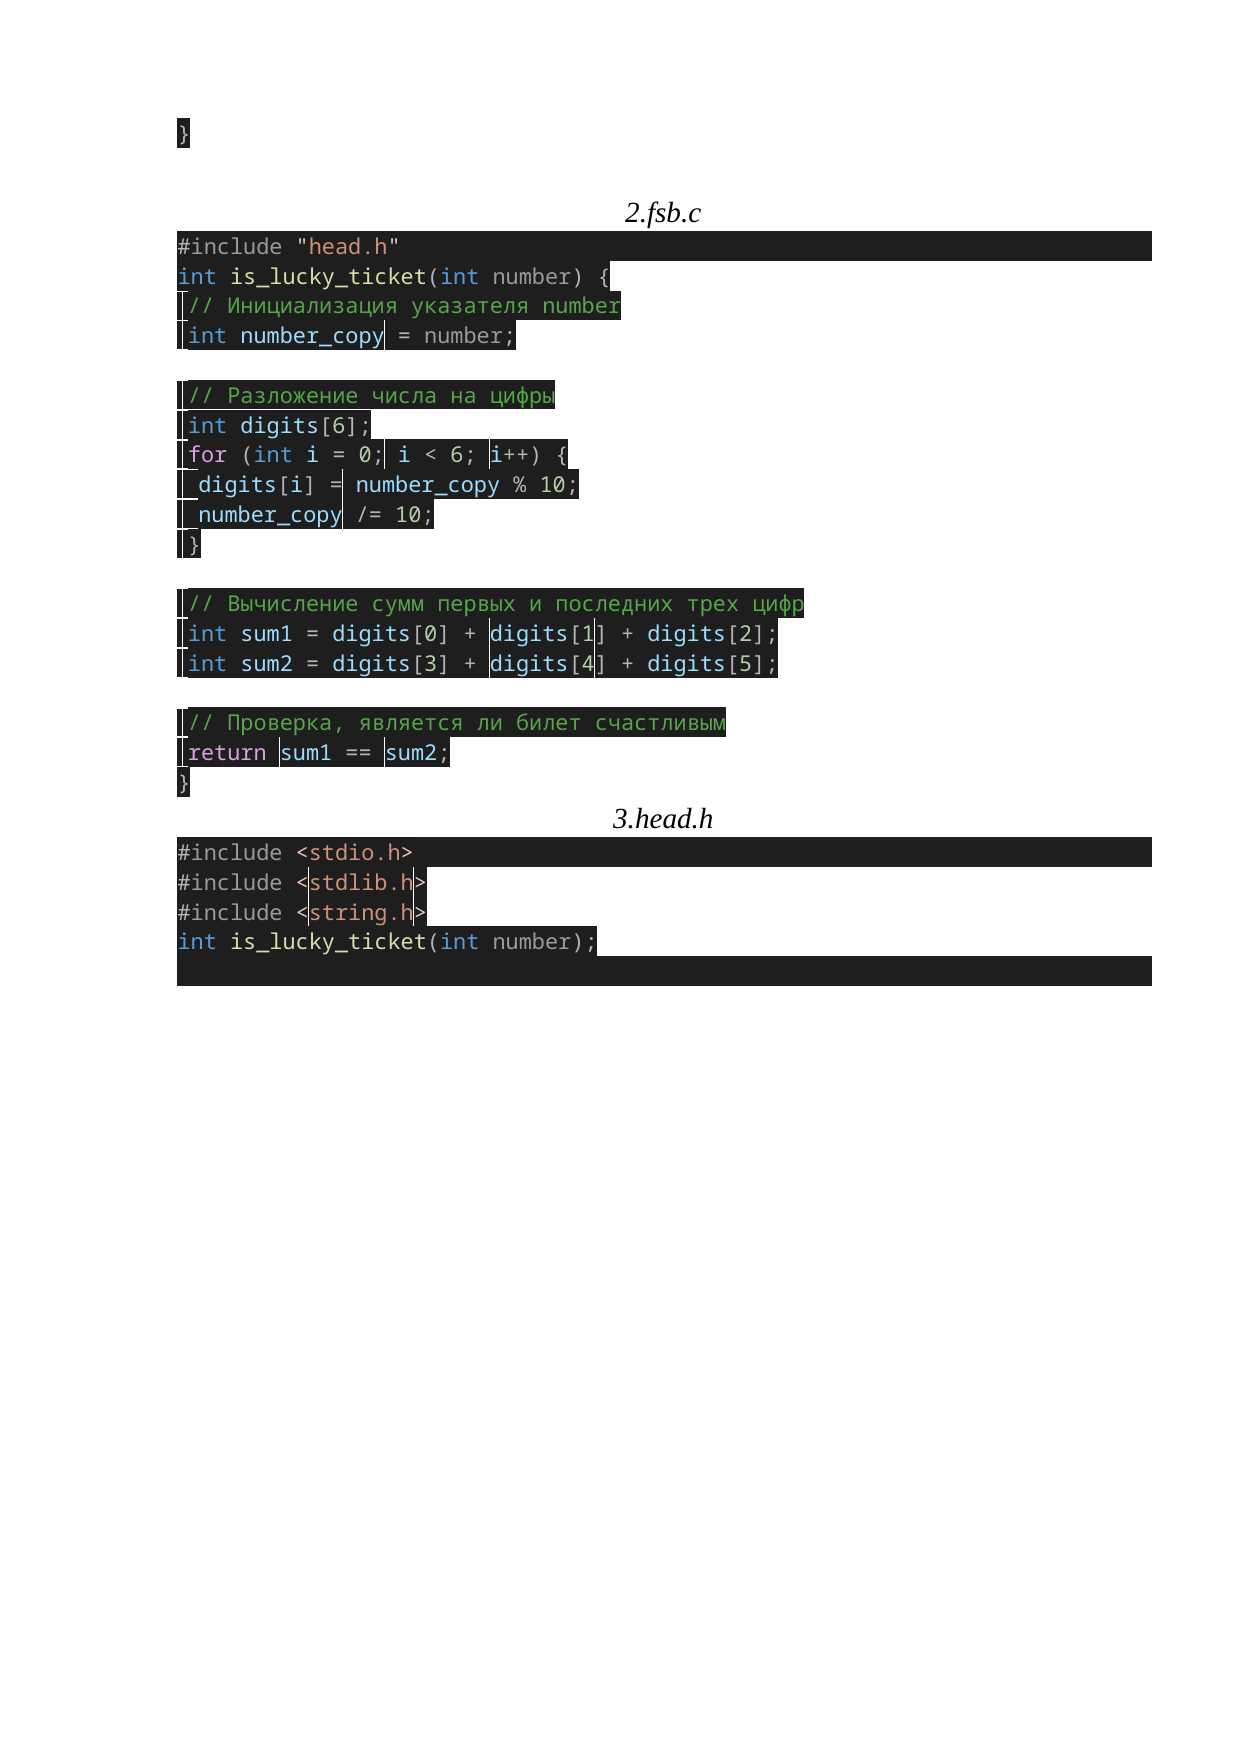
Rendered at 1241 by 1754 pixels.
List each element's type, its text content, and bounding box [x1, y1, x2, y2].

text for (int i = 0; i < 6; i++) { [177, 439, 1152, 469]
text // Разложение числа на цифры [177, 380, 1152, 409]
text number_copy /= 10; [177, 499, 1152, 529]
text #include "head.h" [177, 231, 1152, 261]
text return sum1 == sum2; [177, 737, 1152, 767]
text } [177, 118, 1152, 148]
text // Вычисление сумм первых и последних трех цифр [177, 588, 1152, 618]
subtitle 2.fsb.c [177, 195, 1152, 228]
text #include <string.h> [177, 897, 1152, 926]
text int is_lucky_ticket(int number); [177, 926, 1152, 956]
text int sum2 = digits[3] + digits[4] + digits[5]; [177, 648, 1152, 678]
text int number_copy = number; [177, 320, 1152, 350]
text digits[i] = number_copy % 10; [177, 469, 1152, 499]
text } [177, 529, 1152, 558]
subtitle 3.head.h [177, 801, 1152, 834]
text #include <stdio.h> [177, 837, 1152, 867]
text // Инициализация указателя number [177, 291, 1152, 320]
text int sum1 = digits[0] + digits[1] + digits[2]; [177, 618, 1152, 648]
text // Проверка, является ли билет счастливым [177, 707, 1152, 737]
text #include <stdlib.h> [177, 867, 1152, 897]
text int is_lucky_ticket(int number) { [177, 261, 1152, 291]
text } [177, 767, 1152, 797]
text int digits[6]; [177, 409, 1152, 439]
